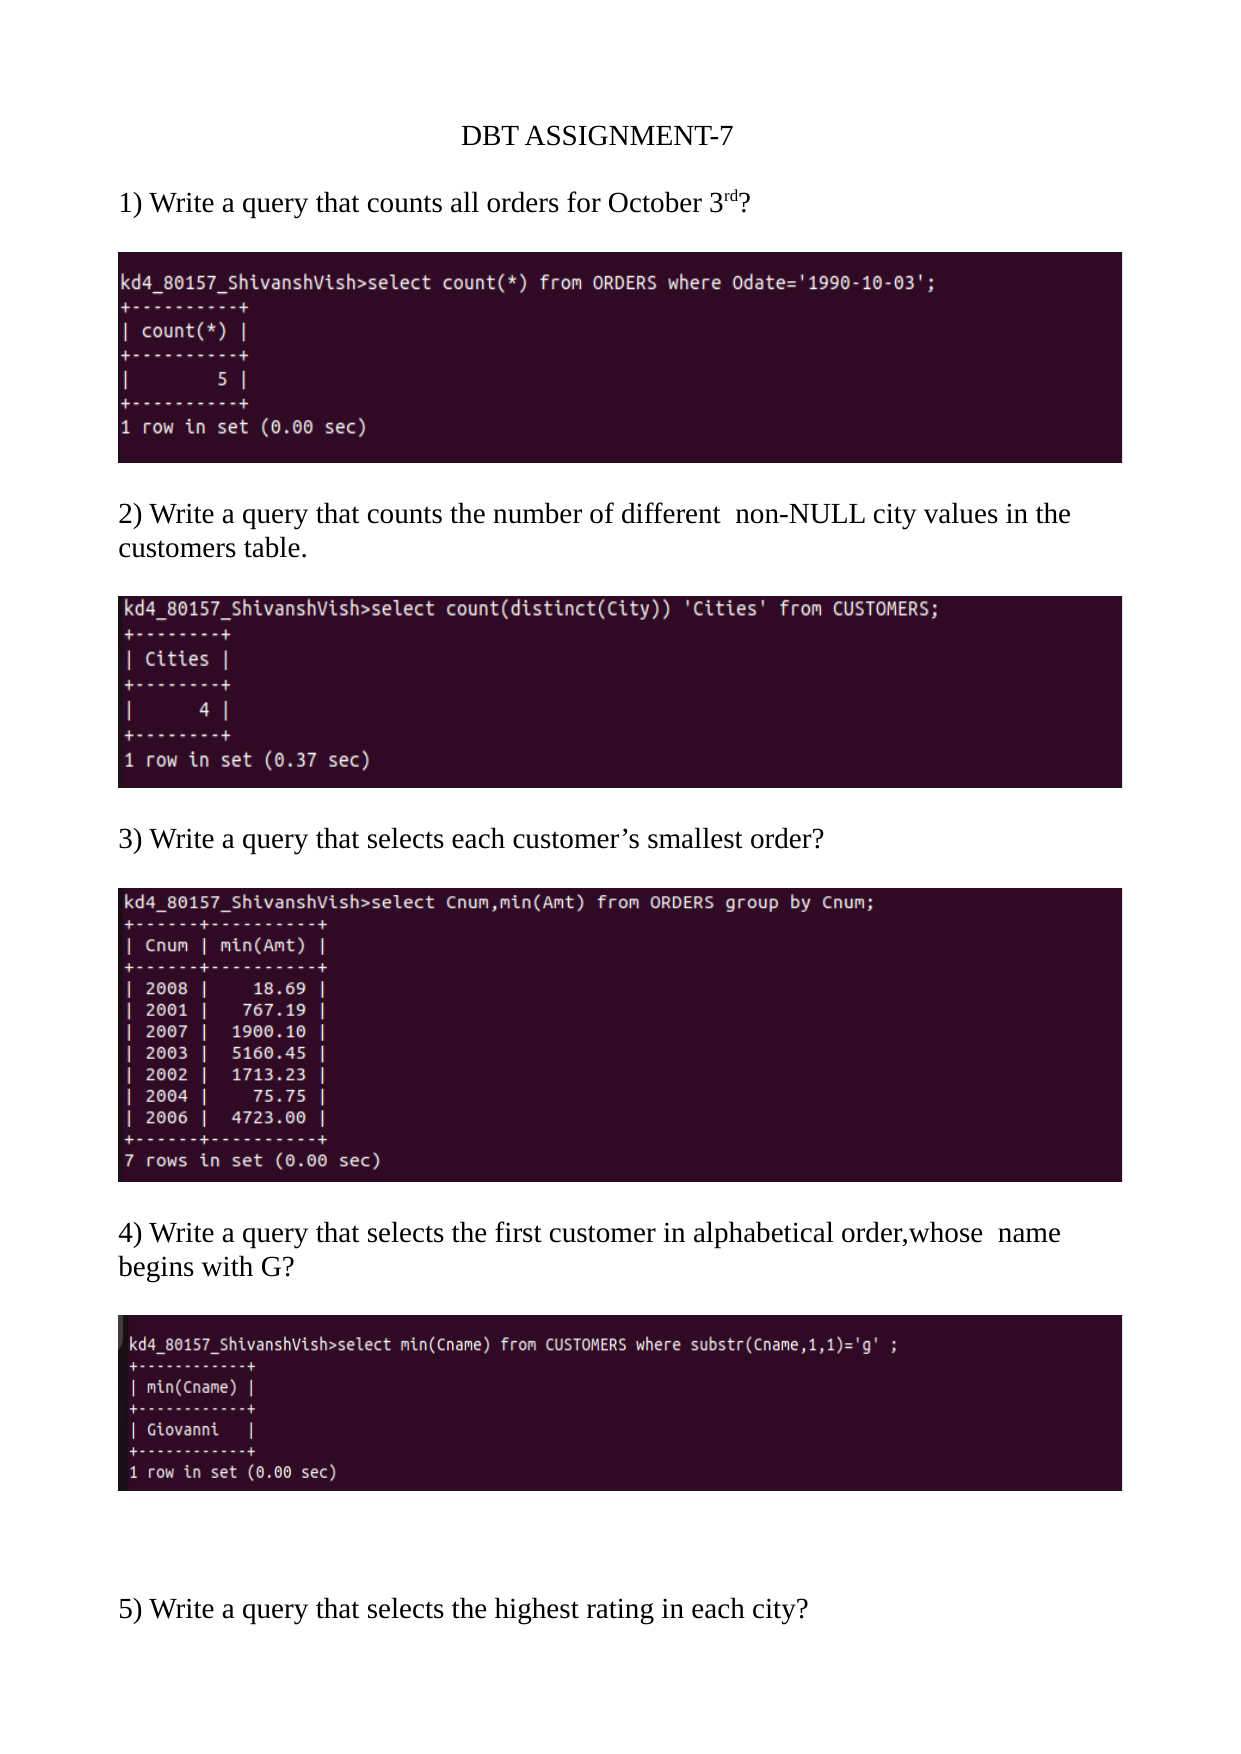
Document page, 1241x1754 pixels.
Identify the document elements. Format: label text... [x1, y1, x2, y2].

text 3) Write a query that selects each customer’s smallest order? [118, 821, 1122, 855]
picture [118, 252, 1123, 463]
picture [118, 1315, 1123, 1491]
text 5) Write a query that selects the highest rating in each city? [118, 1591, 1122, 1625]
text DBT ASSIGNMENT-7 [118, 118, 1122, 152]
text 2) Write a query that counts the number of different non-NULL city values in the customers table. [118, 496, 1122, 563]
picture [118, 596, 1123, 788]
text 1) Write a query that counts all orders for October 3rd? [118, 185, 1122, 219]
text 4) Write a query that selects the first customer in alphabetical order,whose name begins with G? [118, 1215, 1122, 1282]
picture [118, 888, 1123, 1182]
